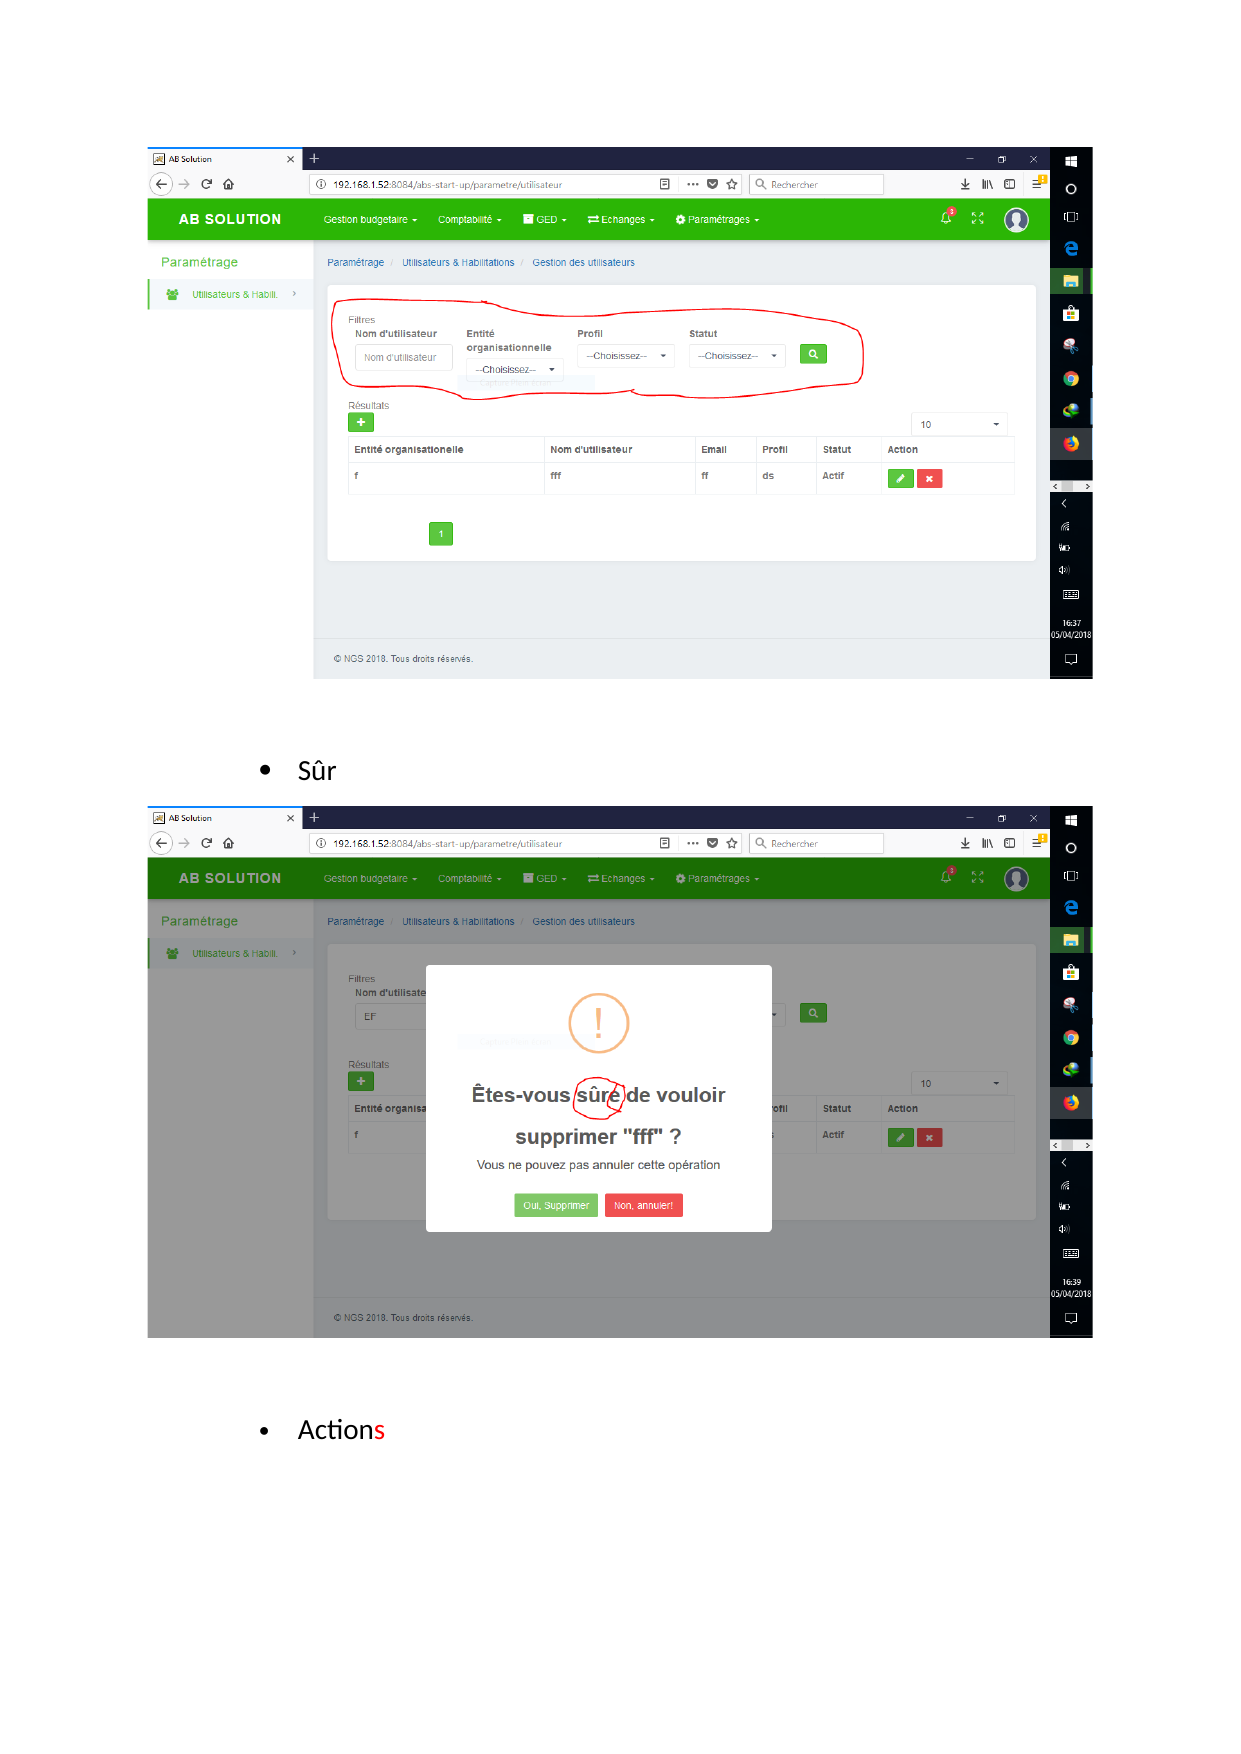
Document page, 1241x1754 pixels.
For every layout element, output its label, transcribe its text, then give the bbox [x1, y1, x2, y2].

list Sûr [260, 752, 1093, 788]
list Actions [260, 1411, 1093, 1447]
